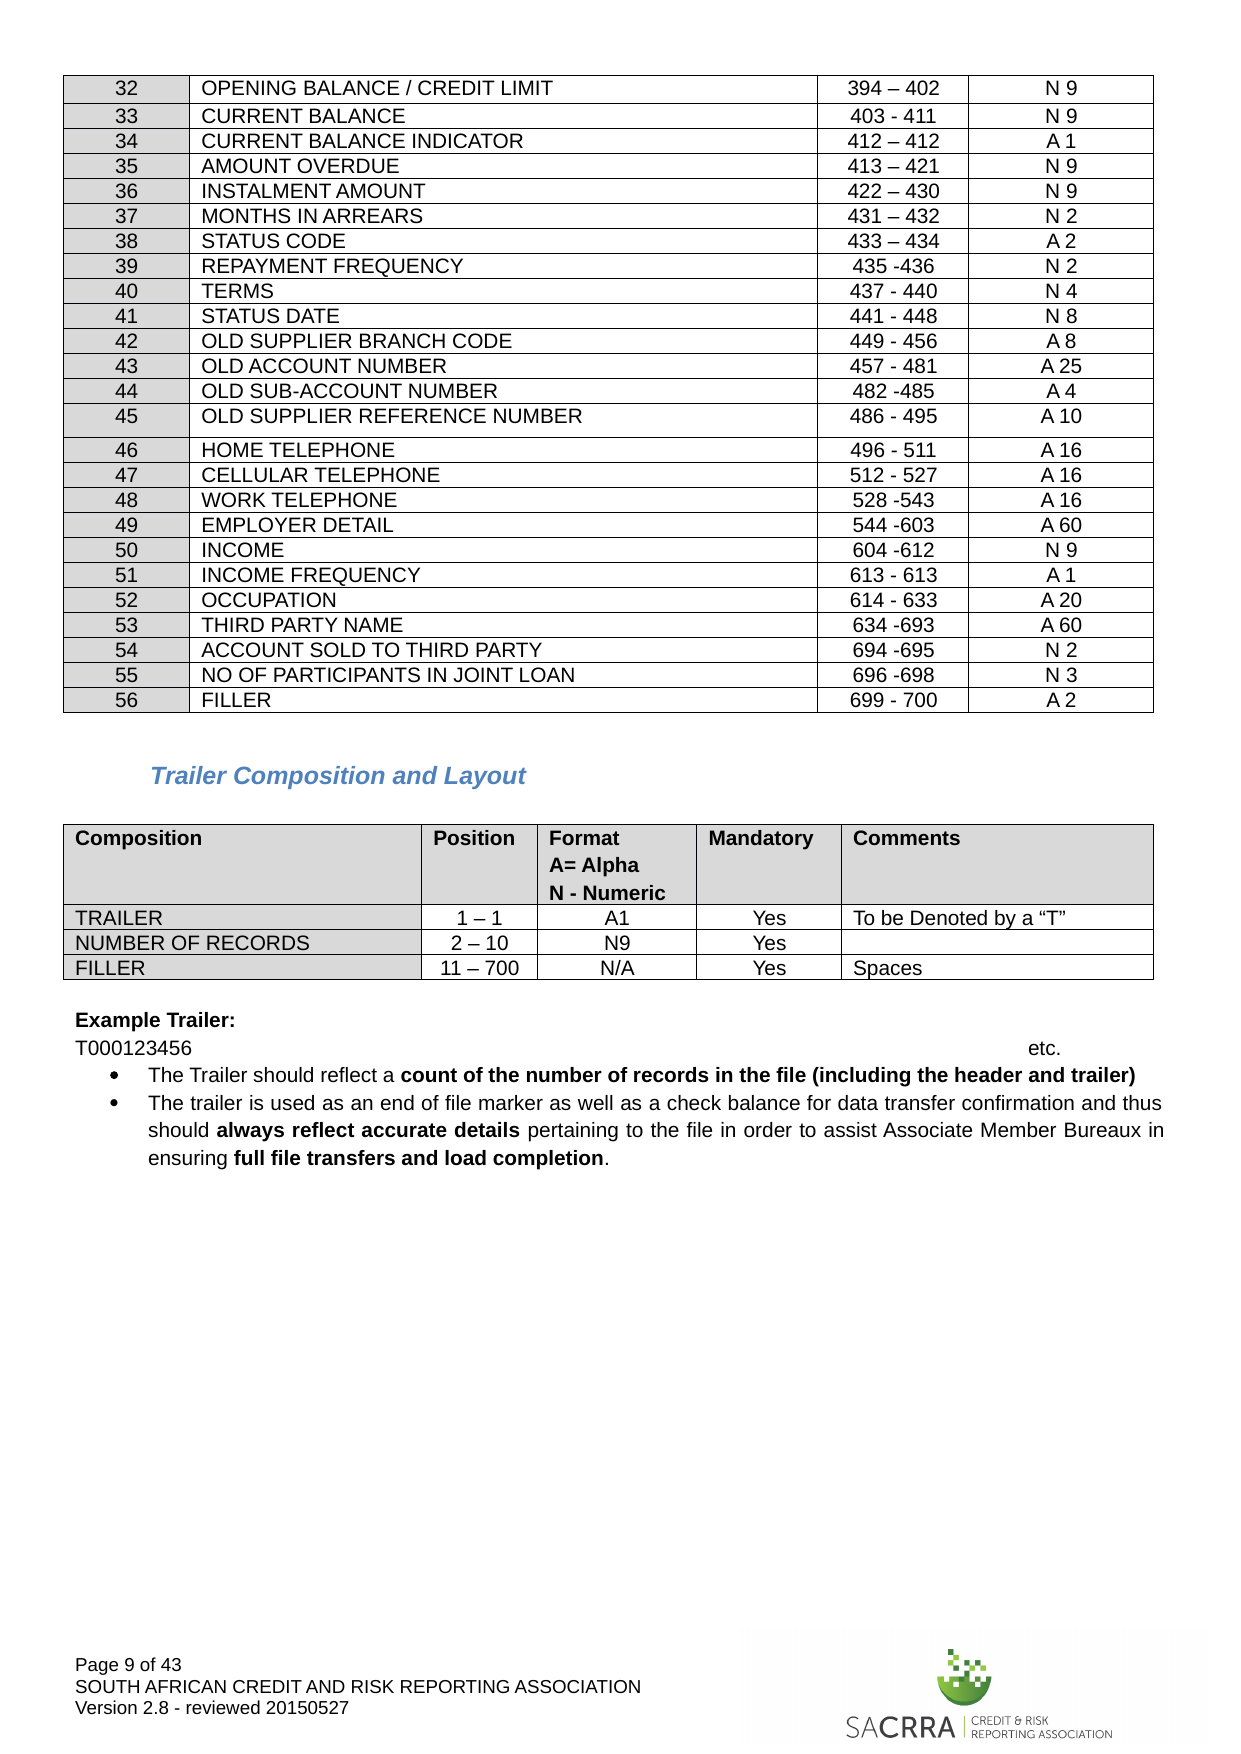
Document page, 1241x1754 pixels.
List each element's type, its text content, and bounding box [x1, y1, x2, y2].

table_cell 441 - 448 [818, 304, 968, 328]
table_cell Spaces [842, 955, 1153, 979]
table_cell THIRD PARTY NAME [190, 613, 817, 637]
table_header Composition [64, 825, 421, 904]
table_cell 694 -695 [818, 638, 968, 662]
table_cell A 2 [969, 229, 1153, 253]
table_cell CURRENT BALANCE INDICATOR [190, 129, 817, 153]
table_cell 51 [64, 563, 189, 587]
table_cell N 2 [969, 638, 1153, 662]
table_cell OLD SUPPLIER BRANCH CODE [190, 329, 817, 353]
table_cell A 16 [969, 488, 1153, 512]
table_cell N 8 [969, 304, 1153, 328]
table_cell N 4 [969, 279, 1153, 303]
table_cell 403 - 411 [818, 104, 968, 128]
picture [738, 1627, 1209, 1746]
table_cell A1 [538, 905, 696, 929]
table_cell 32 [64, 76, 189, 103]
table_cell 699 - 700 [818, 688, 968, 712]
table_cell 52 [64, 588, 189, 612]
table_cell 43 [64, 354, 189, 378]
table_cell 48 [64, 488, 189, 512]
table_cell A 1 [969, 129, 1153, 153]
table_cell 457 - 481 [818, 354, 968, 378]
table_cell A 4 [969, 379, 1153, 403]
table_header Position [422, 825, 537, 904]
text T000123456 etc. [75, 1035, 1165, 1059]
table_cell OLD SUPPLIER REFERENCE NUMBER [190, 404, 817, 437]
table_cell 696 -698 [818, 663, 968, 687]
table_cell 49 [64, 513, 189, 537]
list The Trailer should reflect a count of the number of records in the file (including the header and trailer) [110, 1063, 1165, 1087]
table_cell INSTALMENT AMOUNT [190, 179, 817, 203]
table_cell TERMS [190, 279, 817, 303]
table_cell 412 – 412 [818, 129, 968, 153]
table_cell 486 - 495 [818, 404, 968, 437]
table_cell 413 – 421 [818, 154, 968, 178]
table_cell 55 [64, 663, 189, 687]
table_cell A 20 [969, 588, 1153, 612]
table_cell 41 [64, 304, 189, 328]
table_cell A 16 [969, 463, 1153, 487]
table_cell 496 - 511 [818, 438, 968, 462]
table_cell CURRENT BALANCE [190, 104, 817, 128]
table_cell 45 [64, 404, 189, 437]
table_cell 528 -543 [818, 488, 968, 512]
table_cell 433 – 434 [818, 229, 968, 253]
table_cell 42 [64, 329, 189, 353]
table_cell 449 - 456 [818, 329, 968, 353]
table_cell 50 [64, 538, 189, 562]
table_cell Yes [697, 930, 841, 954]
table_cell A 25 [969, 354, 1153, 378]
table_cell 394 – 402 [818, 76, 968, 103]
table_cell N9 [538, 930, 696, 954]
table_cell STATUS CODE [190, 229, 817, 253]
text Example Trailer: [75, 1008, 1165, 1032]
table_cell 47 [64, 463, 189, 487]
table_cell A 1 [969, 563, 1153, 587]
table_cell 44 [64, 379, 189, 403]
table_cell 634 -693 [818, 613, 968, 637]
table_cell CELLULAR TELEPHONE [190, 463, 817, 487]
table_cell OLD SUB-ACCOUNT NUMBER [190, 379, 817, 403]
table_cell N 3 [969, 663, 1153, 687]
table_cell A 60 [969, 513, 1153, 537]
table_cell MONTHS IN ARREARS [190, 204, 817, 228]
table_cell A 8 [969, 329, 1153, 353]
table_cell N/A [538, 955, 696, 979]
table_cell N 2 [969, 204, 1153, 228]
table_cell 482 -485 [818, 379, 968, 403]
table_cell 614 - 633 [818, 588, 968, 612]
table_cell 54 [64, 638, 189, 662]
table_cell 435 -436 [818, 254, 968, 278]
table_cell NUMBER OF RECORDS [64, 930, 421, 954]
table_cell 36 [64, 179, 189, 203]
table_cell EMPLOYER DETAIL [190, 513, 817, 537]
table_cell N 9 [969, 154, 1153, 178]
table_cell 1 – 1 [422, 905, 537, 929]
table_cell INCOME [190, 538, 817, 562]
table_cell TRAILER [64, 905, 421, 929]
table_cell To be Denoted by a “T” [842, 905, 1153, 929]
table_cell AMOUNT OVERDUE [190, 154, 817, 178]
table_cell N 2 [969, 254, 1153, 278]
table_cell 604 -612 [818, 538, 968, 562]
table_cell OPENING BALANCE / CREDIT LIMIT [190, 76, 817, 103]
subtitle Trailer Composition and Layout [150, 761, 1165, 790]
table_header Format A= Alpha N - Numeric [538, 825, 696, 904]
table_cell 39 [64, 254, 189, 278]
table_cell N 9 [969, 538, 1153, 562]
table_cell N 9 [969, 76, 1153, 103]
table_cell N 9 [969, 104, 1153, 128]
table_cell FILLER [190, 688, 817, 712]
table_cell NO OF PARTICIPANTS IN JOINT LOAN [190, 663, 817, 687]
table_header Comments [842, 825, 1153, 904]
table_cell 38 [64, 229, 189, 253]
table_cell ACCOUNT SOLD TO THIRD PARTY [190, 638, 817, 662]
table_cell REPAYMENT FREQUENCY [190, 254, 817, 278]
table_cell 431 – 432 [818, 204, 968, 228]
table_cell N 9 [969, 179, 1153, 203]
table_header Mandatory [697, 825, 841, 904]
table_cell 35 [64, 154, 189, 178]
table_cell 11 – 700 [422, 955, 537, 979]
table_cell 33 [64, 104, 189, 128]
table_cell 34 [64, 129, 189, 153]
table_cell 2 – 10 [422, 930, 537, 954]
table_cell A 60 [969, 613, 1153, 637]
table_cell OLD ACCOUNT NUMBER [190, 354, 817, 378]
table_cell 53 [64, 613, 189, 637]
table_cell 40 [64, 279, 189, 303]
table_cell FILLER [64, 955, 421, 979]
table_cell WORK TELEPHONE [190, 488, 817, 512]
table_cell 56 [64, 688, 189, 712]
table_cell A 16 [969, 438, 1153, 462]
table_cell Yes [697, 955, 841, 979]
table_cell 46 [64, 438, 189, 462]
table_cell STATUS DATE [190, 304, 817, 328]
table_cell 37 [64, 204, 189, 228]
table_cell 544 -603 [818, 513, 968, 537]
table_cell 422 – 430 [818, 179, 968, 203]
table_cell 437 - 440 [818, 279, 968, 303]
list The trailer is used as an end of file marker as well as a check balance for data transfer confirmation and thus should always reflect accurate details pertaining to the file in order to assist Associate Member Bureaux in ensuring full file transfers and load completion. [110, 1091, 1165, 1169]
table_cell HOME TELEPHONE [190, 438, 817, 462]
table_cell [842, 930, 1153, 954]
table_cell Yes [697, 905, 841, 929]
table_cell A 2 [969, 688, 1153, 712]
table_cell 613 - 613 [818, 563, 968, 587]
table_cell 512 - 527 [818, 463, 968, 487]
table_cell INCOME FREQUENCY [190, 563, 817, 587]
table_cell A 10 [969, 404, 1153, 437]
table_cell OCCUPATION [190, 588, 817, 612]
